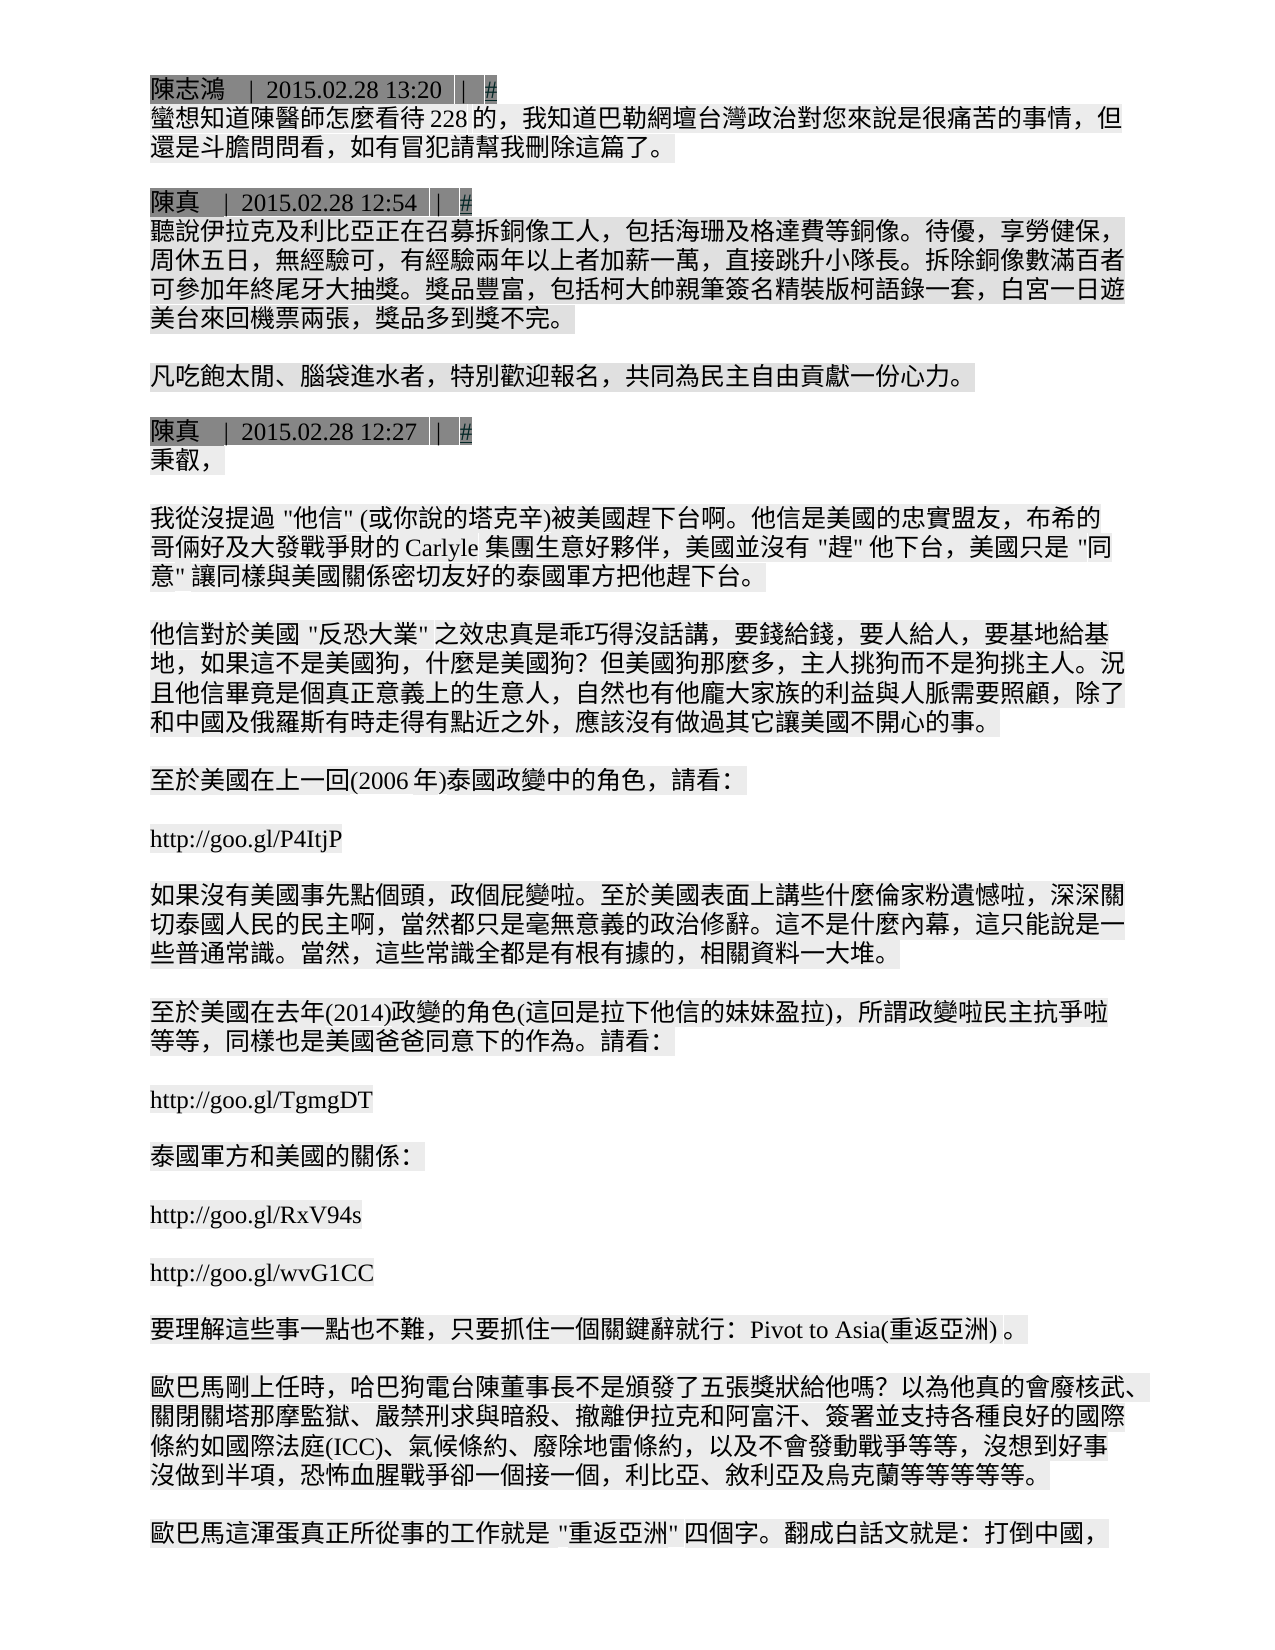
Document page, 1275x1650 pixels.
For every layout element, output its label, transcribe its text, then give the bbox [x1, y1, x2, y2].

text 蠻想知道陳醫師怎麼看待228的，我知道巴勒網壇台灣政治對您來說是很痛苦的事情，但還是斗膽問問看，如有冒犯請幫我刪除這篇了。 [150, 104, 1125, 163]
text 陳真 | 2015.02.28 12:54 | # [150, 188, 1125, 217]
text 陳志鴻 | 2015.02.28 13:20 | # [150, 75, 1125, 104]
text 聽說伊拉克及利比亞正在召募拆銅像工人，包括海珊及格達費等銅像。待優，享勞健保，周休五日，無經驗可，有經驗兩年以上者加薪一萬，直接跳升小隊長。拆除銅像數滿百者可參加年終尾牙大抽獎。獎品豐富，包括柯大帥親筆簽名精裝版柯語錄一套，白宮一日遊美台來回機票兩張，獎品多到獎不完。 凡吃飽太閒、腦袋進水者，特別歡迎報名，共同為民主自由貢獻一份心力。 [150, 217, 1125, 392]
text 秉叡， 我從沒提過 "他信" (或你說的塔克辛)被美國趕下台啊。他信是美國的忠實盟友，布希的哥倆好及大發戰爭財的Carlyle 集團生意好夥伴，美國並沒有 "趕" 他下台，美國只是 "同意" 讓同樣與美國關係密切友好的泰國軍方把他趕下台。 他信對於美國 "反恐大業" 之效忠真是乖巧得沒話講，要錢給錢，要人給人，要基地給基地，如果這不是美國狗，什麼是美國狗？但美國狗那麼多，主人挑狗而不是狗挑主人。況且他信畢竟是個真正意義上的生意人，自然也有他龐大家族的利益與人脈需要照顧，除了和中國及俄羅斯有時走得有點近之外，應該沒有做過其它讓美國不開心的事。 至於美國在上一回(2006年)泰國政變中的角色，請看： http://goo.gl/P4ItjP 如果沒有美國事先點個頭，政個屁變啦。至於美國表面上講些什麼倫家粉遺憾啦，深深關切泰國人民的民主啊，當然都只是毫無意義的政治修辭。這不是什麼內幕，這只能說是一些普通常識。當然，這些常識全都是有根有據的，相關資料一大堆。 至於美國在去年(2014)政變的角色(這回是拉下他信的妹妹盈拉)，所謂政變啦民主抗爭啦等等，同樣也是美國爸爸同意下的作為。請看： http://goo.gl/TgmgDT 泰國軍方和美國的關係： http://goo.gl/RxV94s http://goo.gl/wvG1CC 要理解這些事一點也不難，只要抓住一個關鍵辭就行：Pivot to Asia(重返亞洲) 。 歐巴馬剛上任時，哈巴狗電台陳董事長不是頒發了五張獎狀給他嗎？以為他真的會廢核武、關閉關塔那摩監獄、嚴禁刑求與暗殺、撤離伊拉克和阿富汗、簽署並支持各種良好的國際條約如國際法庭(ICC)、氣候條約、廢除地雷條約，以及不會發動戰爭等等，沒想到好事沒做到半項，恐怖血腥戰爭卻一個接一個，利比亞、敘利亞及烏克蘭等等等等等。 歐巴馬這渾蛋真正所從事的工作就是 "重返亞洲" 四個字。翻成白話文就是：打倒中國，把戰爭帶進亞洲，以亞洲為下一輪世界大戰的主戰場。你只要沿著這個基本謀略去想事情，很多乍看不可思議的事便能豁然貫通。 當然，咱祖國也不是省油的燈，但它不是靠發射飛彈狂轟濫炸，更不派一兵一卒到世界各地殺人放火，它的武器是 "經貿"，簡單說就是跟五湖四海各方人士做生意，你賺我也賺，大家當朋友，包括 "一帶一路"(所謂新絲路)、亞投行(亞洲基礎設施投資銀行)及RCEP (即東協加 N,N=6?)等等。 陳真，懷著滿腔 “熱” 血（約39度）寫於北上站樁列車中 [150, 446, 1125, 1548]
text 陳真 | 2015.02.28 12:27 | # [150, 417, 1125, 446]
